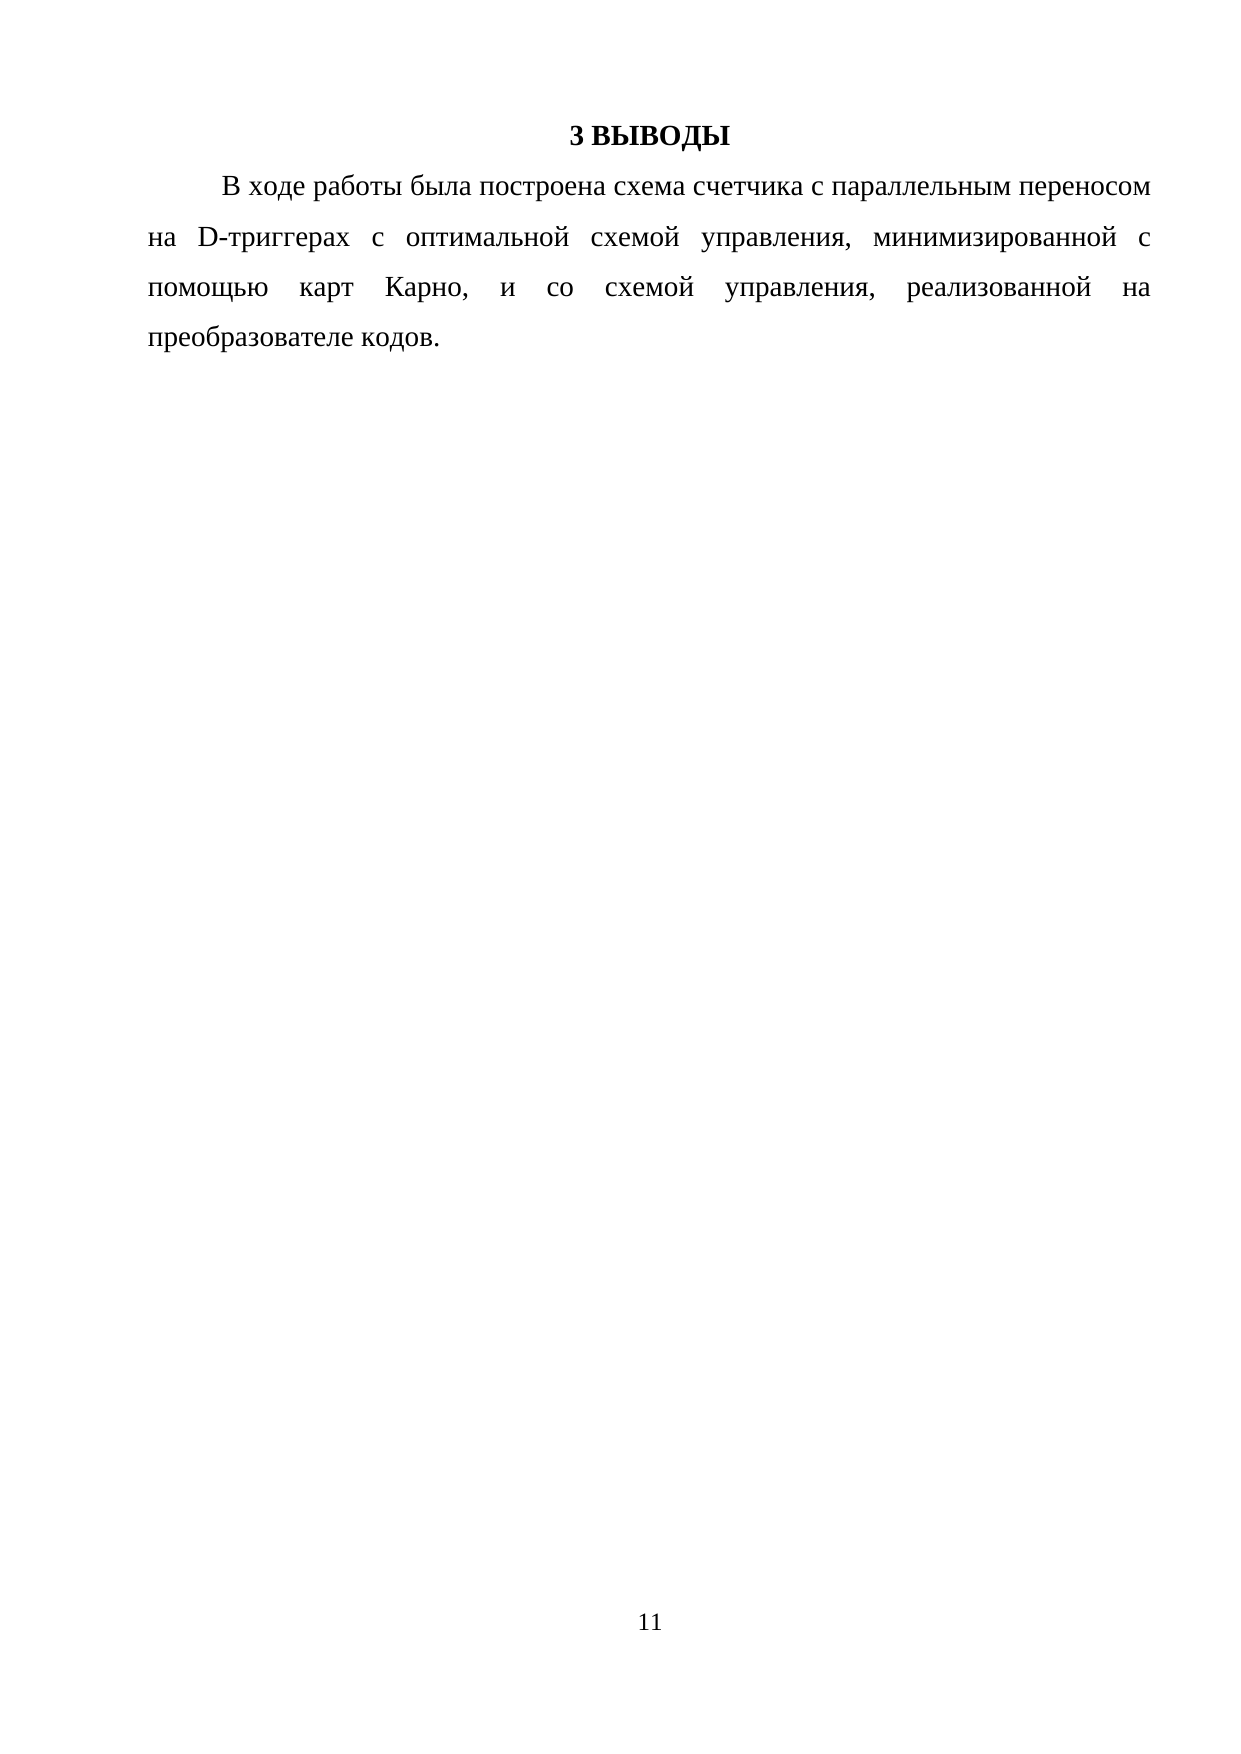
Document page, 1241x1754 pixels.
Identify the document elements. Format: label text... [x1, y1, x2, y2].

text В ходе работы была построена схема счетчика с параллельным переносом на D-триггерах с оптимальной схемой управления, минимизированной с помощью карт Карно, и со схемой управления, реализованной на преобразователе кодов. [148, 168, 1152, 353]
text 3 ВЫВОДЫ [148, 118, 1152, 152]
